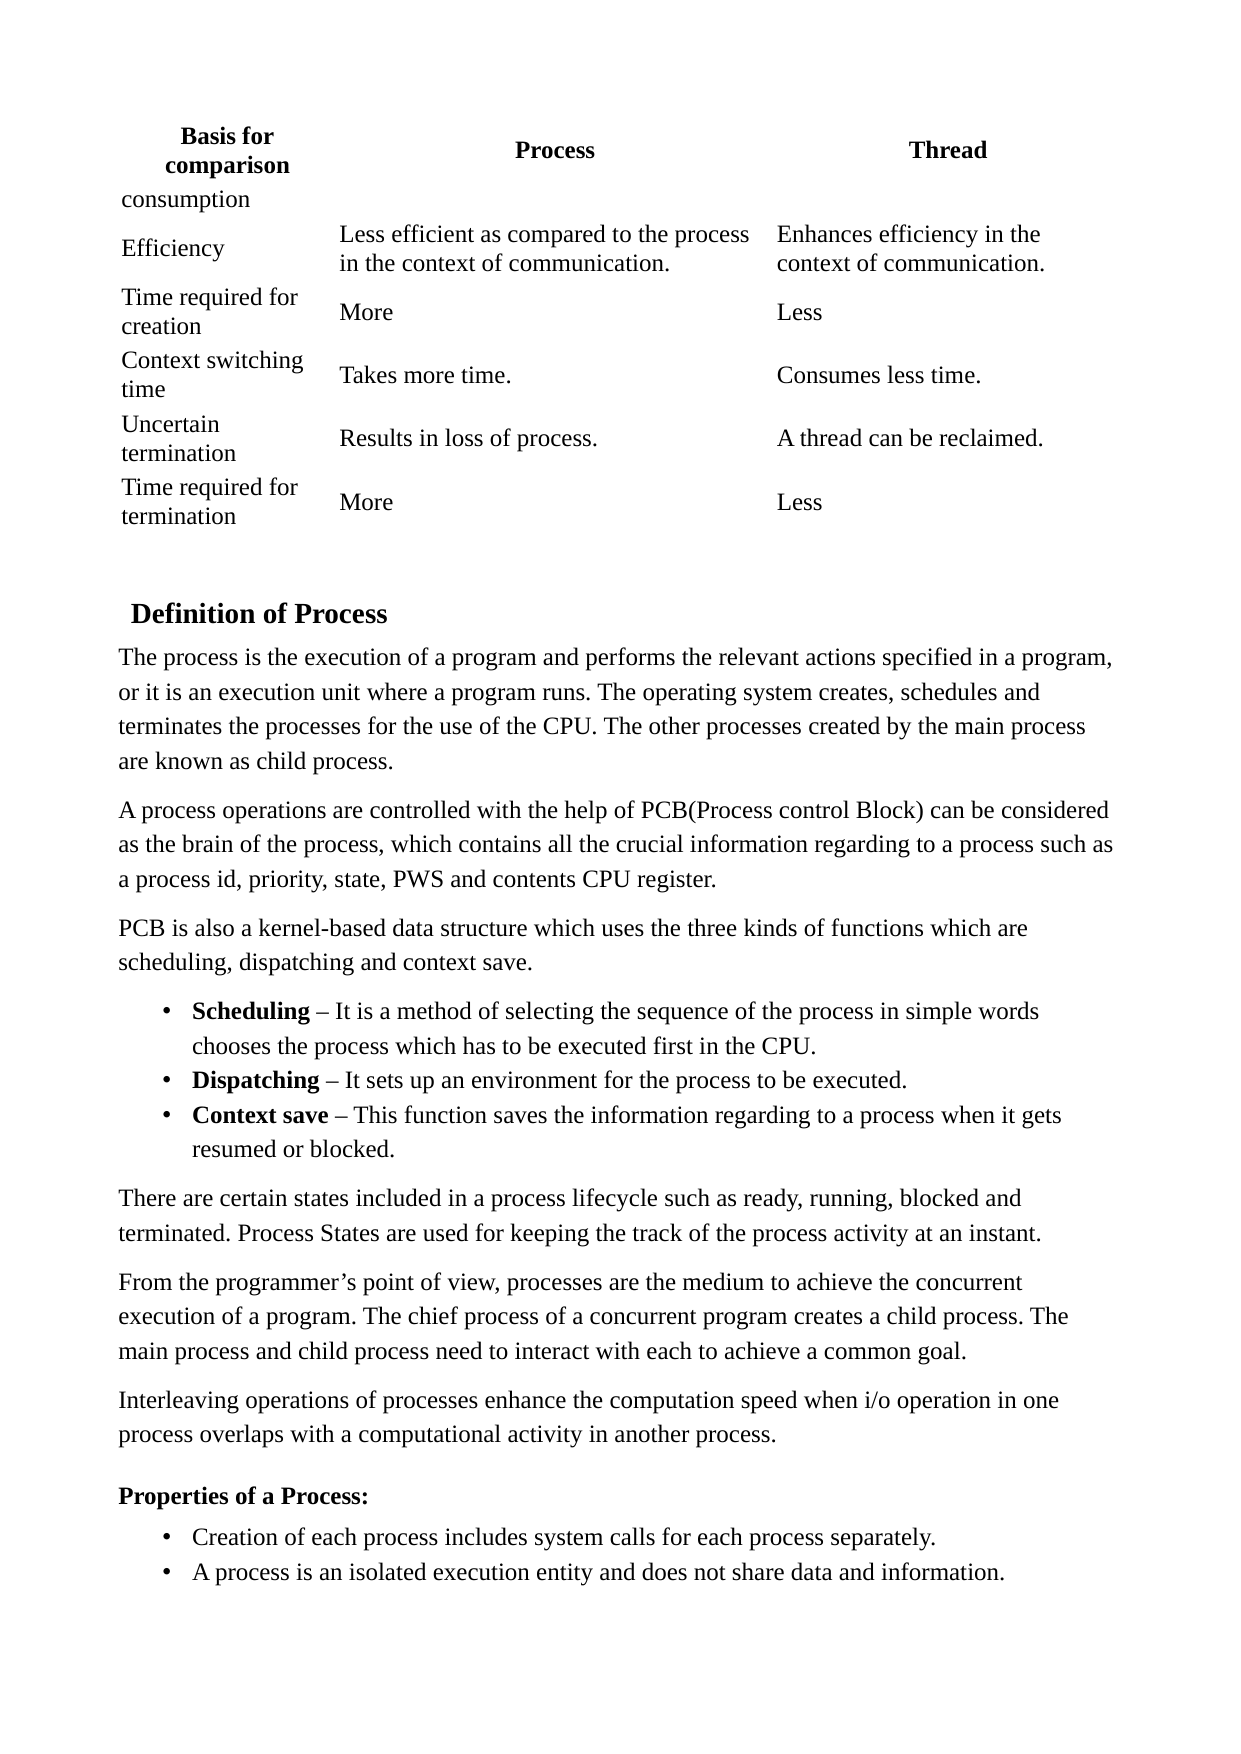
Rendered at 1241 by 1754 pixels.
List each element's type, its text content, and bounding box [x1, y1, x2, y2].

text A process operations are controlled with the help of PCB(Process control Block) can be considered as the brain of the process, which contains all the crucial information regarding to a process such as a process id, priority, state, PWS and contents CPU register. [118, 795, 1122, 893]
table_cell Less [774, 469, 1122, 533]
text From the programmer’s point of view, processes are the medium to achieve the concurrent execution of a program. The chief process of a concurrent program creates a child process. The main process and child process need to interact with each to achieve a common goal. [118, 1267, 1122, 1365]
list Scheduling – It is a method of selecting the sequence of the process in simple words chooses the process which has to be executed first in the CPU. [162, 996, 1122, 1060]
text PCB is also a kernel-based data structure which uses the three kinds of functions which are scheduling, dispatching and context save. [118, 913, 1122, 976]
table_header Thread [774, 118, 1122, 181]
table_cell Uncertain termination [118, 406, 336, 469]
list Dispatching – It sets up an environment for the process to be executed. [162, 1065, 1122, 1094]
subtitle Definition of Process [131, 596, 1109, 630]
table_cell Efficiency [118, 216, 336, 279]
table_cell Consumes less time. [774, 343, 1122, 406]
table_header Basis for comparison [118, 118, 336, 181]
table_cell Context switching time [118, 343, 336, 406]
table_cell consumption [118, 181, 336, 216]
table_cell [336, 181, 774, 216]
text The process is the execution of a program and performs the relevant actions specified in a program, or it is an execution unit where a program runs. The operating system creates, schedules and terminates the processes for the use of the CPU. The other processes created by the main process are known as child process. [118, 642, 1122, 774]
table_header Process [336, 118, 774, 181]
text There are certain states included in a process lifecycle such as ready, running, blocked and terminated. Process States are used for keeping the track of the process activity at an instant. [118, 1183, 1122, 1247]
text Interleaving operations of processes enhance the computation speed when i/o operation in one process overlaps with a computational activity in another process. [118, 1385, 1122, 1448]
table_cell Time required for termination [118, 469, 336, 533]
list Creation of each process includes system calls for each process separately. [162, 1522, 1122, 1551]
table_cell More [336, 469, 774, 533]
table_cell Less efficient as compared to the process in the context of communication. [336, 216, 774, 279]
table_cell More [336, 279, 774, 343]
table_cell A thread can be reclaimed. [774, 406, 1122, 469]
table_cell Less [774, 279, 1122, 343]
list Context save – This function saves the information regarding to a process when it gets resumed or blocked. [162, 1100, 1122, 1163]
table_cell Takes more time. [336, 343, 774, 406]
subtitle Properties of a Process: [118, 1481, 1122, 1510]
table_cell Results in loss of process. [336, 406, 774, 469]
table_cell Enhances efficiency in the context of communication. [774, 216, 1122, 279]
table_cell Time required for creation [118, 279, 336, 343]
table_cell [774, 181, 1122, 216]
list A process is an isolated execution entity and does not share data and information. [162, 1557, 1122, 1586]
